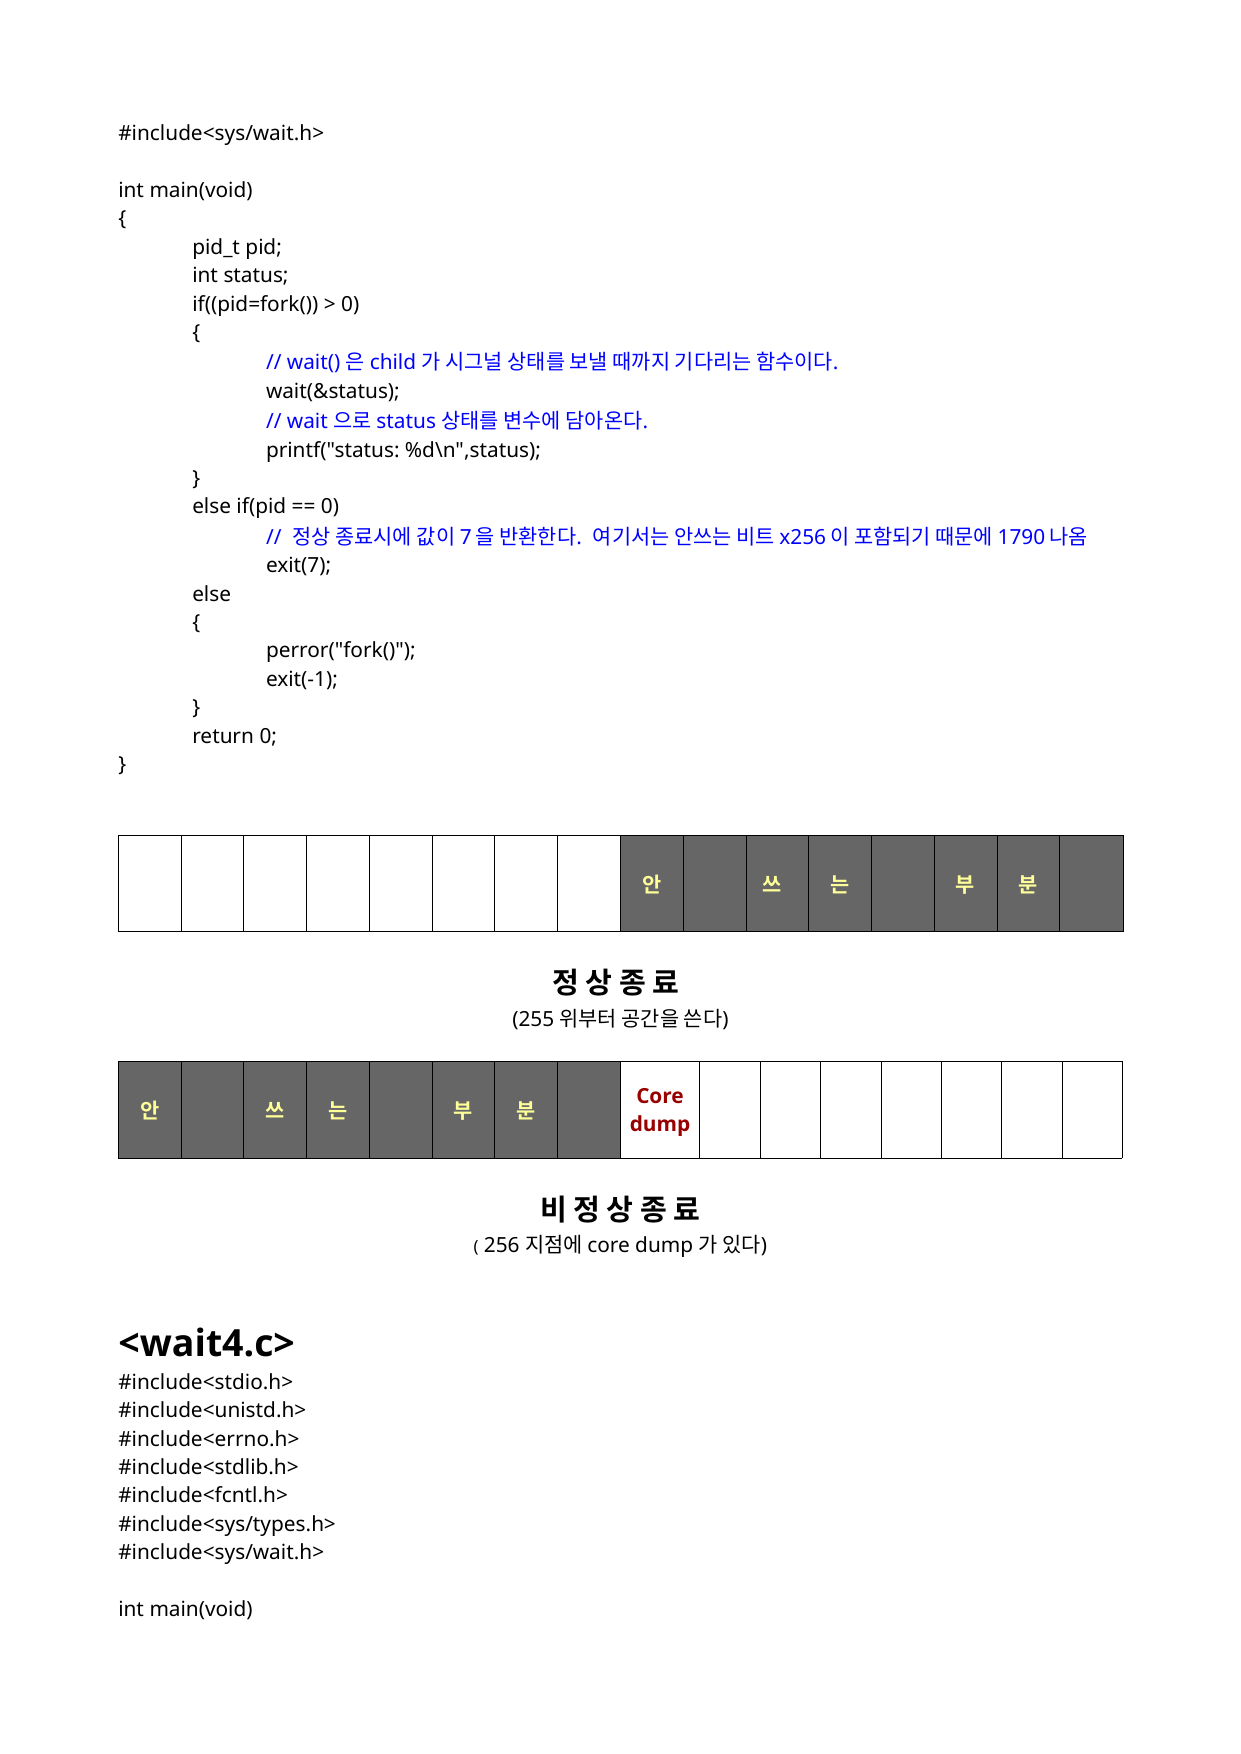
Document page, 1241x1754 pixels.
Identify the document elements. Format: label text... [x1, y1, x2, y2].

table_header 분 [495, 1062, 557, 1158]
text { [118, 203, 1122, 232]
text #include<stdlib.h> [118, 1452, 1122, 1481]
text { [118, 607, 1122, 636]
text else if(pid == 0) [118, 492, 1122, 520]
text 비 정 상 종 료 [118, 1186, 1122, 1229]
table_header [558, 836, 620, 931]
table_header [872, 836, 934, 931]
text int status; [118, 260, 1122, 289]
text // wait() 은 child 가 시그널 상태를 보낼 때까지 기다리는 함수이다. [118, 346, 1122, 376]
table_header [244, 836, 306, 931]
table_header [1060, 836, 1123, 931]
text } [118, 463, 1122, 492]
table_header 는 [307, 1062, 369, 1158]
text if((pid=fork()) > 0) [118, 289, 1122, 317]
text printf("status: %d\n",status); [118, 435, 1122, 463]
table_header 쓰 [747, 836, 808, 931]
text #include<unistd.h> [118, 1395, 1122, 1424]
text exit(-1); [118, 664, 1122, 692]
table_header [700, 1062, 760, 1158]
table_header 부 [433, 1062, 494, 1158]
text // wait 으로 status 상태를 변수에 담아온다. [118, 404, 1122, 435]
table_header [761, 1062, 820, 1158]
table_header [1063, 1062, 1122, 1158]
text } [118, 749, 1122, 778]
table_header [684, 836, 746, 931]
text { [118, 317, 1122, 346]
table_header [182, 836, 243, 931]
text return 0; [118, 721, 1122, 749]
text #include<sys/wait.h> [118, 118, 1122, 147]
text int main(void) [118, 175, 1122, 203]
table_header [370, 1062, 432, 1158]
table_header [882, 1062, 941, 1158]
text #include<errno.h> [118, 1424, 1122, 1452]
table_header 는 [809, 836, 871, 931]
table_header [370, 836, 432, 931]
table_header [495, 836, 557, 931]
text else [118, 579, 1122, 607]
table_header [821, 1062, 881, 1158]
text perror("fork()"); [118, 636, 1122, 664]
table_header [558, 1062, 620, 1158]
text // 정상 종료시에 값이 7을 반환한다. 여기서는 안쓰는 비트 x256이 포함되기 때문에 1790나옴 [118, 520, 1122, 550]
table_header 분 [998, 836, 1059, 931]
table_header 부 [935, 836, 997, 931]
text 정 상 종 료 [118, 960, 1122, 1002]
text ( 256 지점에 core dump 가 있다) [118, 1229, 1122, 1259]
text int main(void) [118, 1594, 1122, 1623]
table_header 안 [119, 1062, 181, 1158]
text pid_t pid; [118, 232, 1122, 260]
text wait(&status); [118, 376, 1122, 404]
table_header 쓰 [244, 1062, 306, 1158]
text } [118, 692, 1122, 721]
table_header [307, 836, 369, 931]
table_header [942, 1062, 1001, 1158]
text #include<sys/types.h> [118, 1509, 1122, 1537]
table_header [119, 836, 181, 931]
table_header [182, 1062, 243, 1158]
table_header 안 [621, 836, 683, 931]
text (255 위부터 공간을 쓴다) [118, 1002, 1122, 1033]
text #include<sys/wait.h> [118, 1537, 1122, 1566]
text #include<stdio.h> [118, 1367, 1122, 1395]
text exit(7); [118, 550, 1122, 579]
table_header [1002, 1062, 1062, 1158]
table_header Core dump [621, 1062, 699, 1158]
table_header [433, 836, 494, 931]
text <wait4.c> [118, 1316, 1122, 1367]
text #include<fcntl.h> [118, 1481, 1122, 1509]
